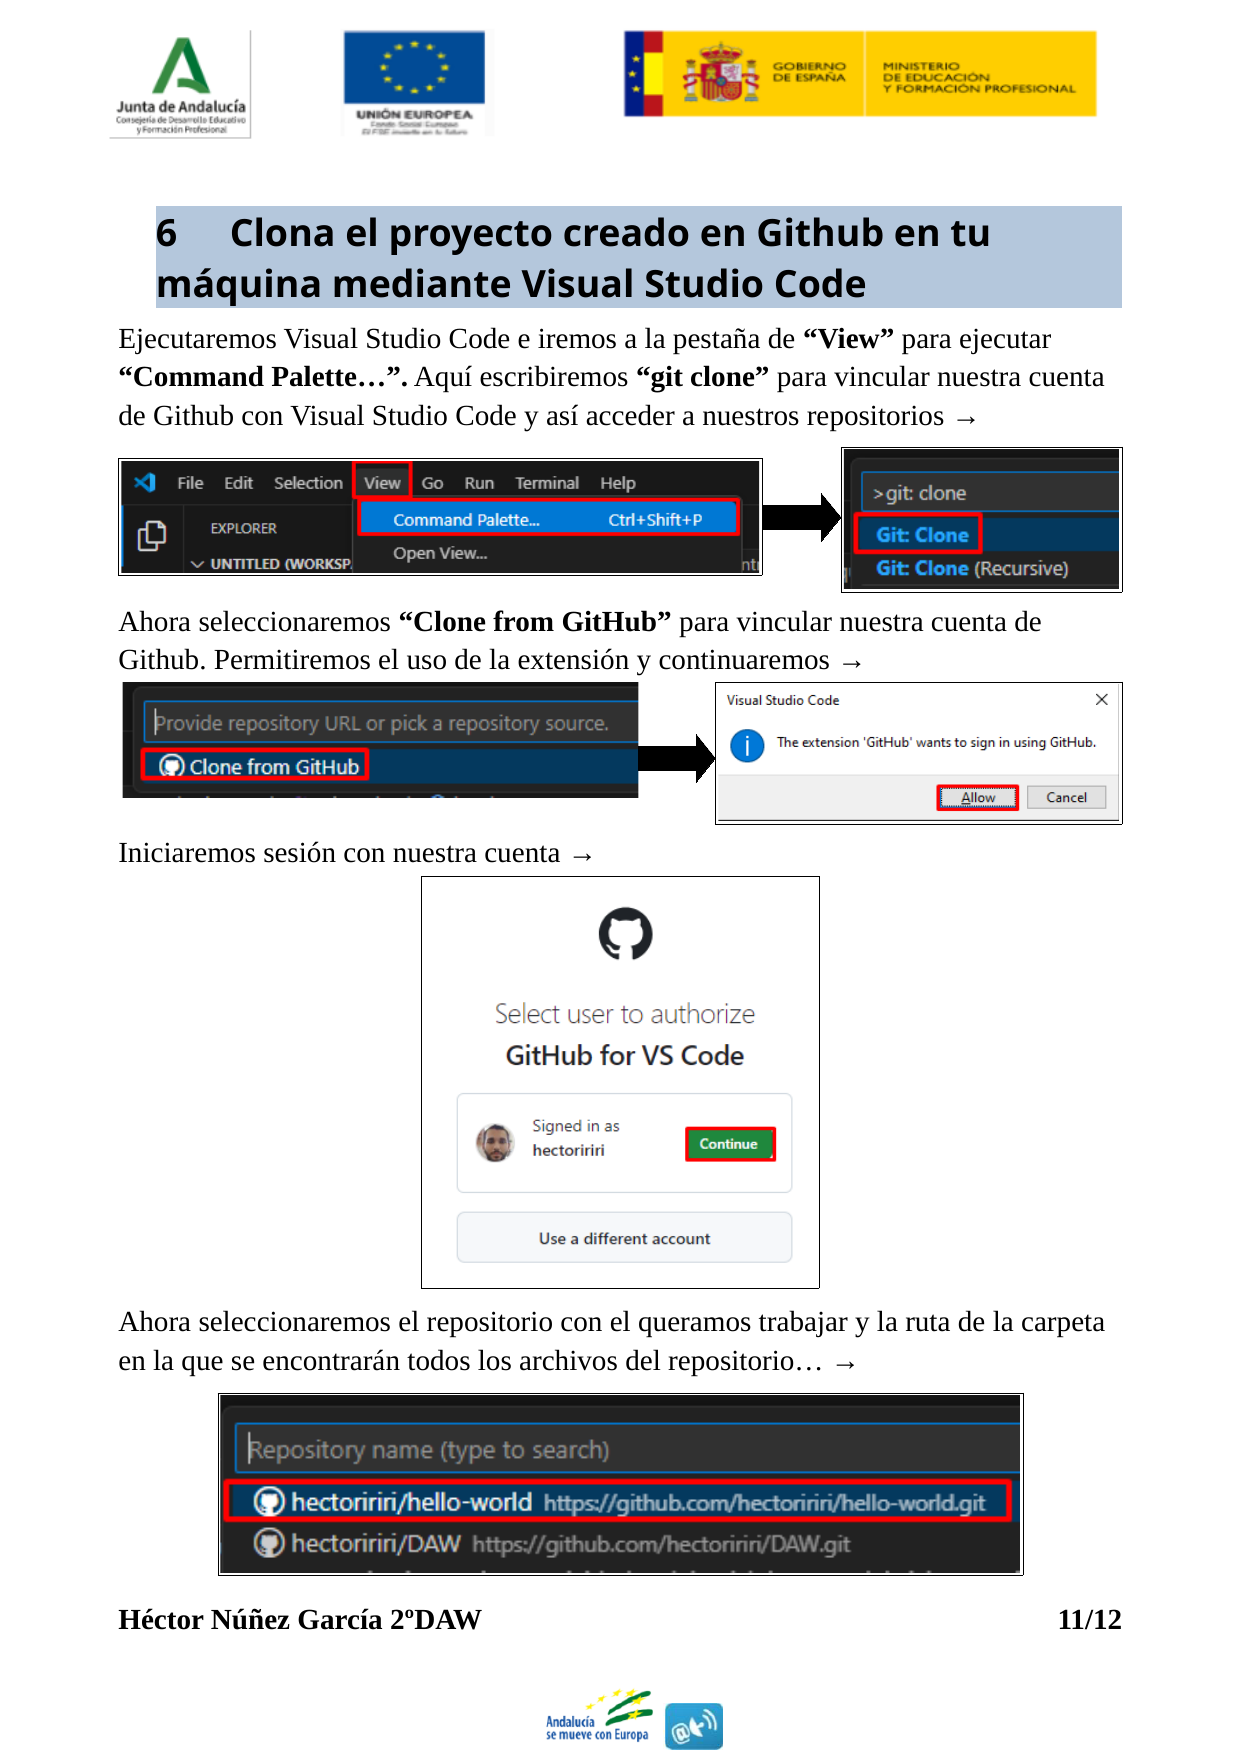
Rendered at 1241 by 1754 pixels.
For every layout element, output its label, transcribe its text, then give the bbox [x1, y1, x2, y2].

picture [121, 461, 760, 573]
picture [220, 1395, 1020, 1573]
picture [423, 879, 817, 1285]
picture [107, 11, 1112, 143]
text [716, 683, 1122, 824]
text Ejecutaremos Visual Studio Code e iremos a la pestaña de “View” para ejecutar “Command Palette…”. Aquí escribiremos “git clone” para vincular nuestra cuenta de Github con Visual Studio Code y así acceder a nuestros repositorios → [118, 321, 1122, 431]
picture [122, 682, 639, 798]
text [118, 451, 841, 516]
text Iniciaremos sesión con nuestra cuenta → [118, 695, 1122, 869]
picture [843, 449, 1119, 589]
text Ahora seleccionaremos el repositorio con el queramos trabajar y la ruta de la carpeta en la que se encontrarán todos los archivos del repositorio… → [118, 889, 1122, 1377]
picture [718, 684, 1119, 821]
picture [529, 1665, 727, 1754]
text [219, 1394, 1023, 1575]
text [842, 448, 1122, 592]
text [422, 877, 819, 1288]
text Ahora seleccionaremos “Clone from GitHub” para vincular nuestra cuenta de Github. Permitiremos el uso de la extensión y continuaremos → [118, 519, 1122, 676]
subtitle Clona el proyecto creado en Github en tu máquina mediante Visual Studio Code [156, 206, 1122, 308]
